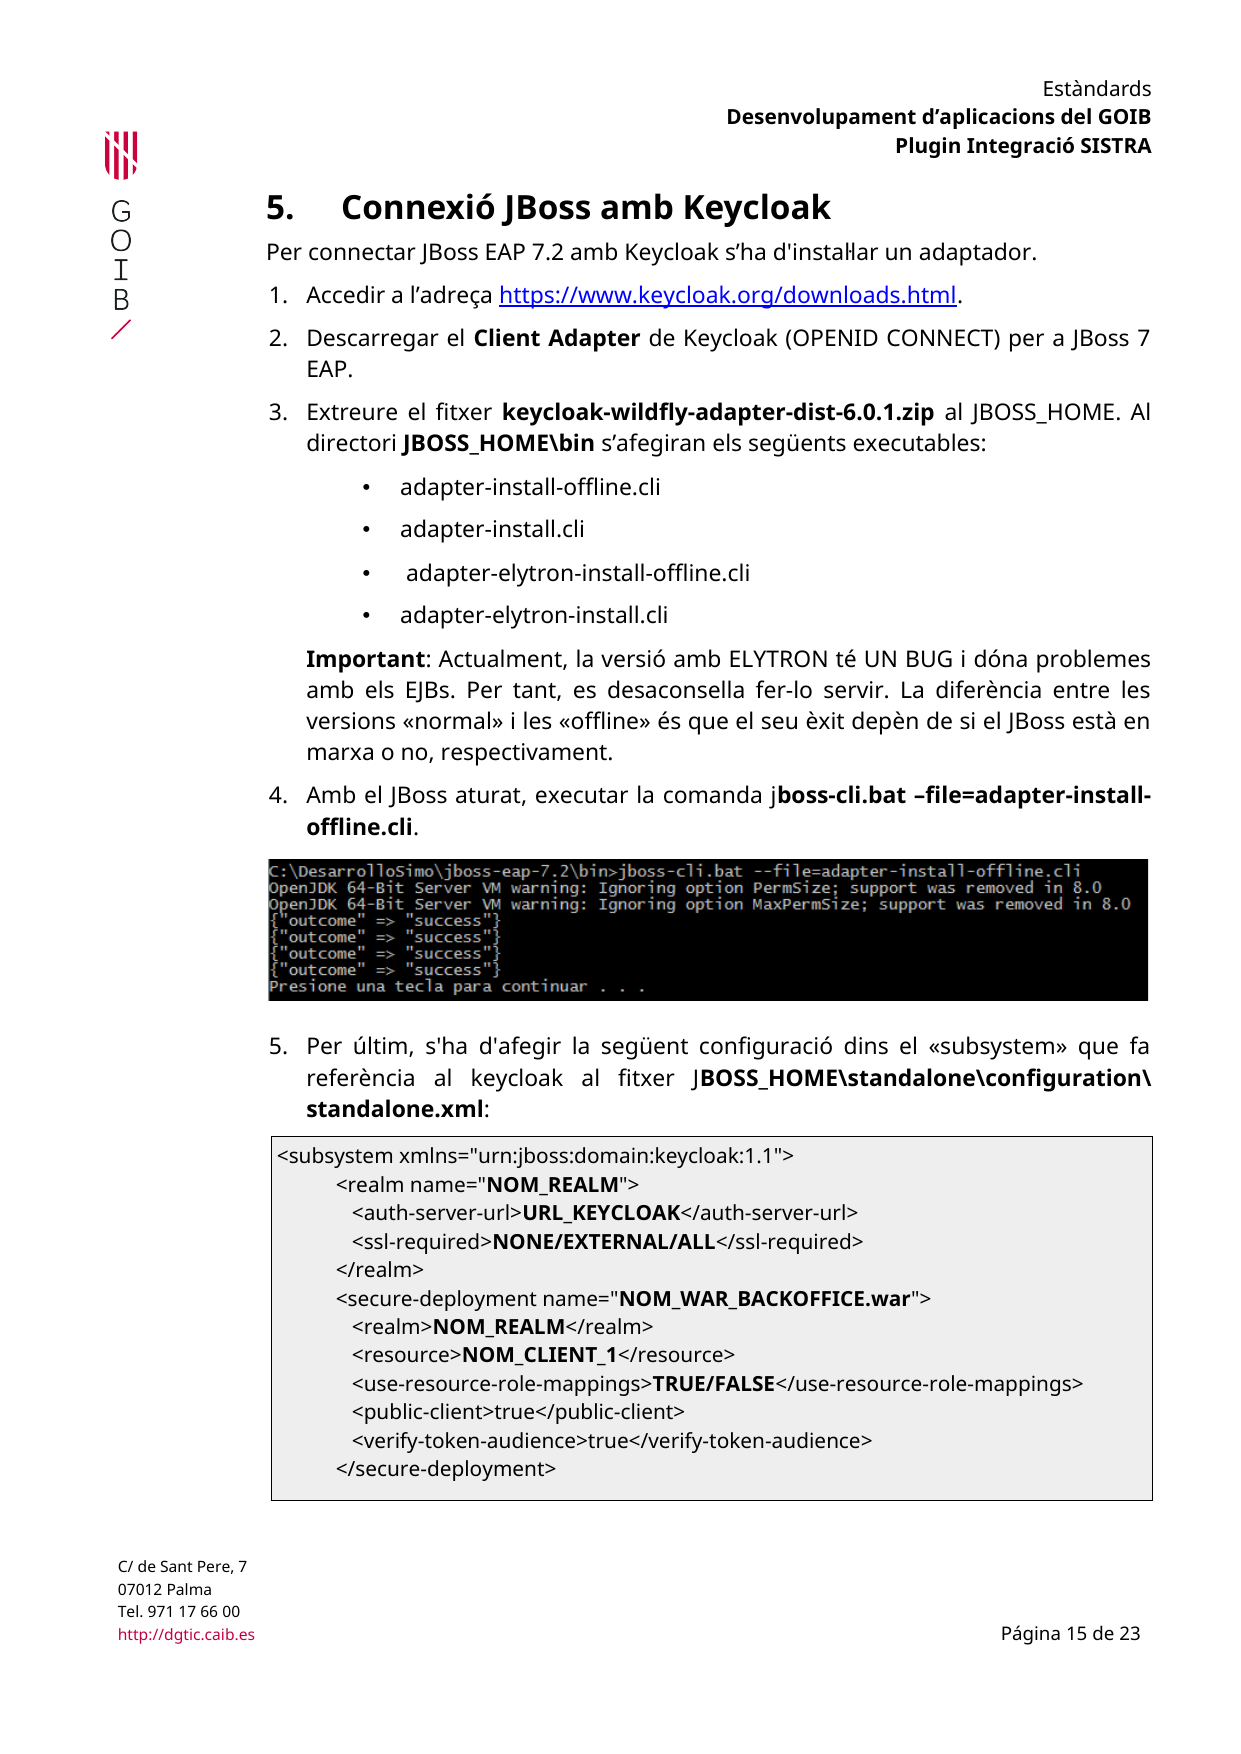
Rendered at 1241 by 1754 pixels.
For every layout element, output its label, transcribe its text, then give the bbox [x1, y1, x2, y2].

list adapter-elytron-install-offline.cli [362, 556, 1152, 588]
list Accedir a l’adreça https://www.keycloak.org/downloads.html. [269, 279, 1152, 310]
list Extreure el fitxer keycloak-wildfly-adapter-dist-6.0.1.zip al JBOSS_HOME. Al directori JBOSS_HOME\bin s’afegiran els següents executables: [269, 396, 1152, 459]
list adapter-install-offline.cli [362, 470, 1152, 502]
picture [267, 859, 1149, 1001]
picture [76, 108, 166, 370]
list adapter-elytron-install.cli [362, 599, 1152, 631]
text Per connectar JBoss EAP 7.2 amb Keycloak s’ha d'instal·lar un adaptador. [266, 236, 1152, 267]
list Amb el JBoss aturat, executar la comanda jboss-cli.bat –file=adapter-install-offline.cli. [269, 779, 1152, 842]
table_header <subsystem xmlns="urn:jboss:domain:keycloak:1.1"> <realm name="NOM_REALM"> <auth-server-url>URL_KEYCLOAK</auth-server-url> <ssl-required>NONE/EXTERNAL/ALL</ssl-required> </realm> <secure-deployment name="NOM_WAR_BACKOFFICE.war"> <realm>NOM_REALM</realm> <resource>NOM_CLIENT_1</resource> <use-resource-role-mappings>TRUE/FALSE</use-resource-role-mappings> <public-client>true</public-client> <verify-token-audience>true</verify-token-audience> </secure-deployment> [272, 1137, 1152, 1500]
subtitle Connexió JBoss amb Keycloak [266, 184, 1152, 229]
list Important: Actualment, la versió amb ELYTRON té UN BUG i dóna problemes amb els EJBs. Per tant, es desaconsella fer-lo servir. La diferència entre les versions «normal» i les «offline» és que el seu èxit depèn de si el JBoss està en marxa o no, respectivament. [269, 642, 1152, 767]
list adapter-install.cli [362, 513, 1152, 545]
list Descarregar el Client Adapter de Keycloak (OPENID CONNECT) per a JBoss 7 EAP. [269, 322, 1152, 384]
list Per últim, s'ha d'afegir la següent configuració dins el «subsystem» que fa referència al keycloak al fitxer JBOSS_HOME\standalone\configuration\standalone.xml: [269, 853, 1152, 1124]
